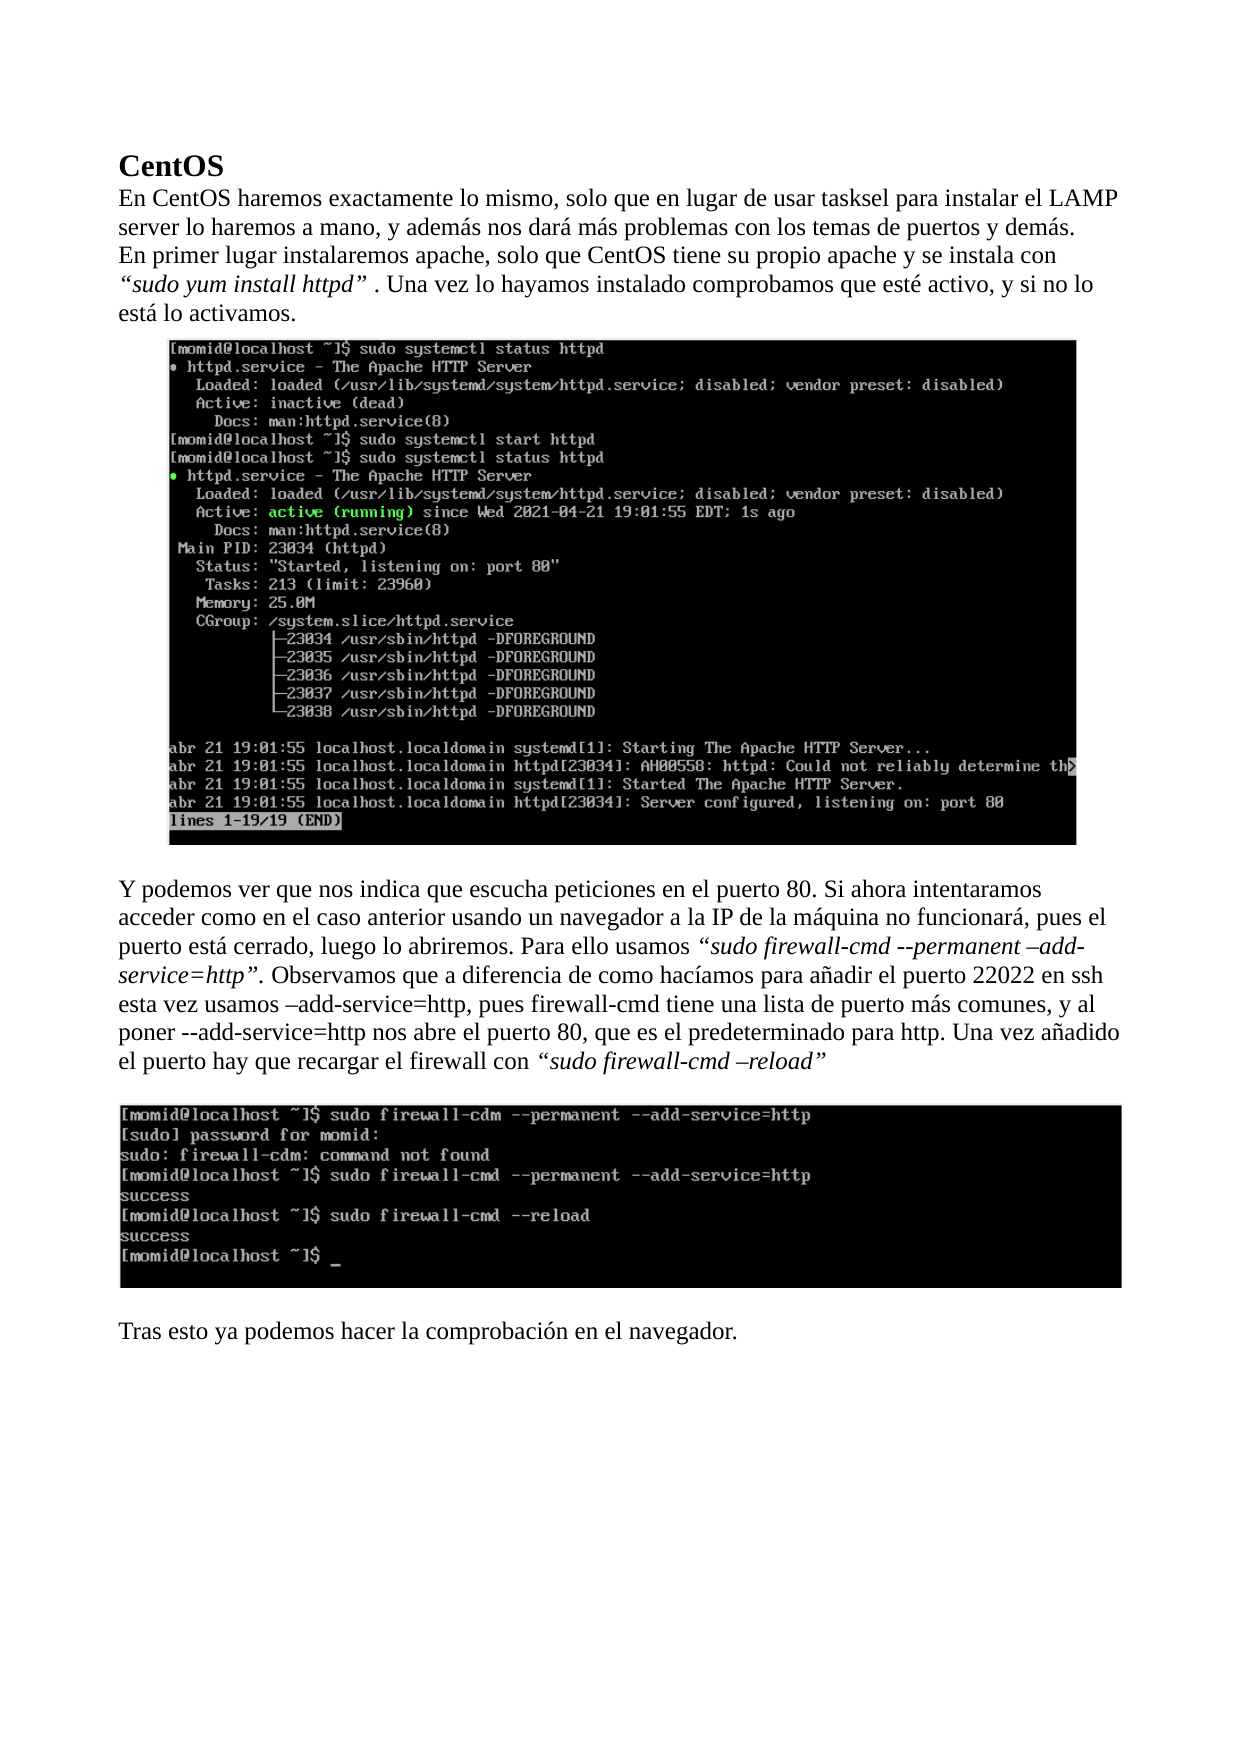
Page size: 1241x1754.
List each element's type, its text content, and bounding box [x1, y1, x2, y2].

text Y podemos ver que nos indica que escucha peticiones en el puerto 80. Si ahora intentaramos acceder como en el caso anterior usando un navegador a la IP de la máquina no funcionará, pues el puerto está cerrado, luego lo abriremos. Para ello usamos “sudo firewall-cmd --permanent –add-service=http”. Observamos que a diferencia de como hacíamos para añadir el puerto 22022 en ssh esta vez usamos –add-service=http, pues firewall-cmd tiene una lista de puerto más comunes, y al poner --add-service=http nos abre el puerto 80, que es el predeterminado para http. Una vez añadido el puerto hay que recargar el firewall con “sudo firewall-cmd –reload” [118, 874, 1122, 1075]
text En primer lugar instalaremos apache, solo que CentOS tiene su propio apache y se instala con “sudo yum install httpd” . Una vez lo hayamos instalado comprobamos que esté activo, y si no lo está lo activamos. [118, 240, 1122, 327]
picture [118, 1103, 1123, 1288]
text Tras esto ya podemos hacer la comprobación en el navegador. [118, 1316, 1122, 1345]
picture [166, 338, 1077, 845]
text En CentOS haremos exactamente lo mismo, solo que en lugar de usar tasksel para instalar el LAMP server lo haremos a mano, y además nos dará más problemas con los temas de puertos y demás. [118, 183, 1122, 240]
text CentOS [118, 147, 1122, 183]
